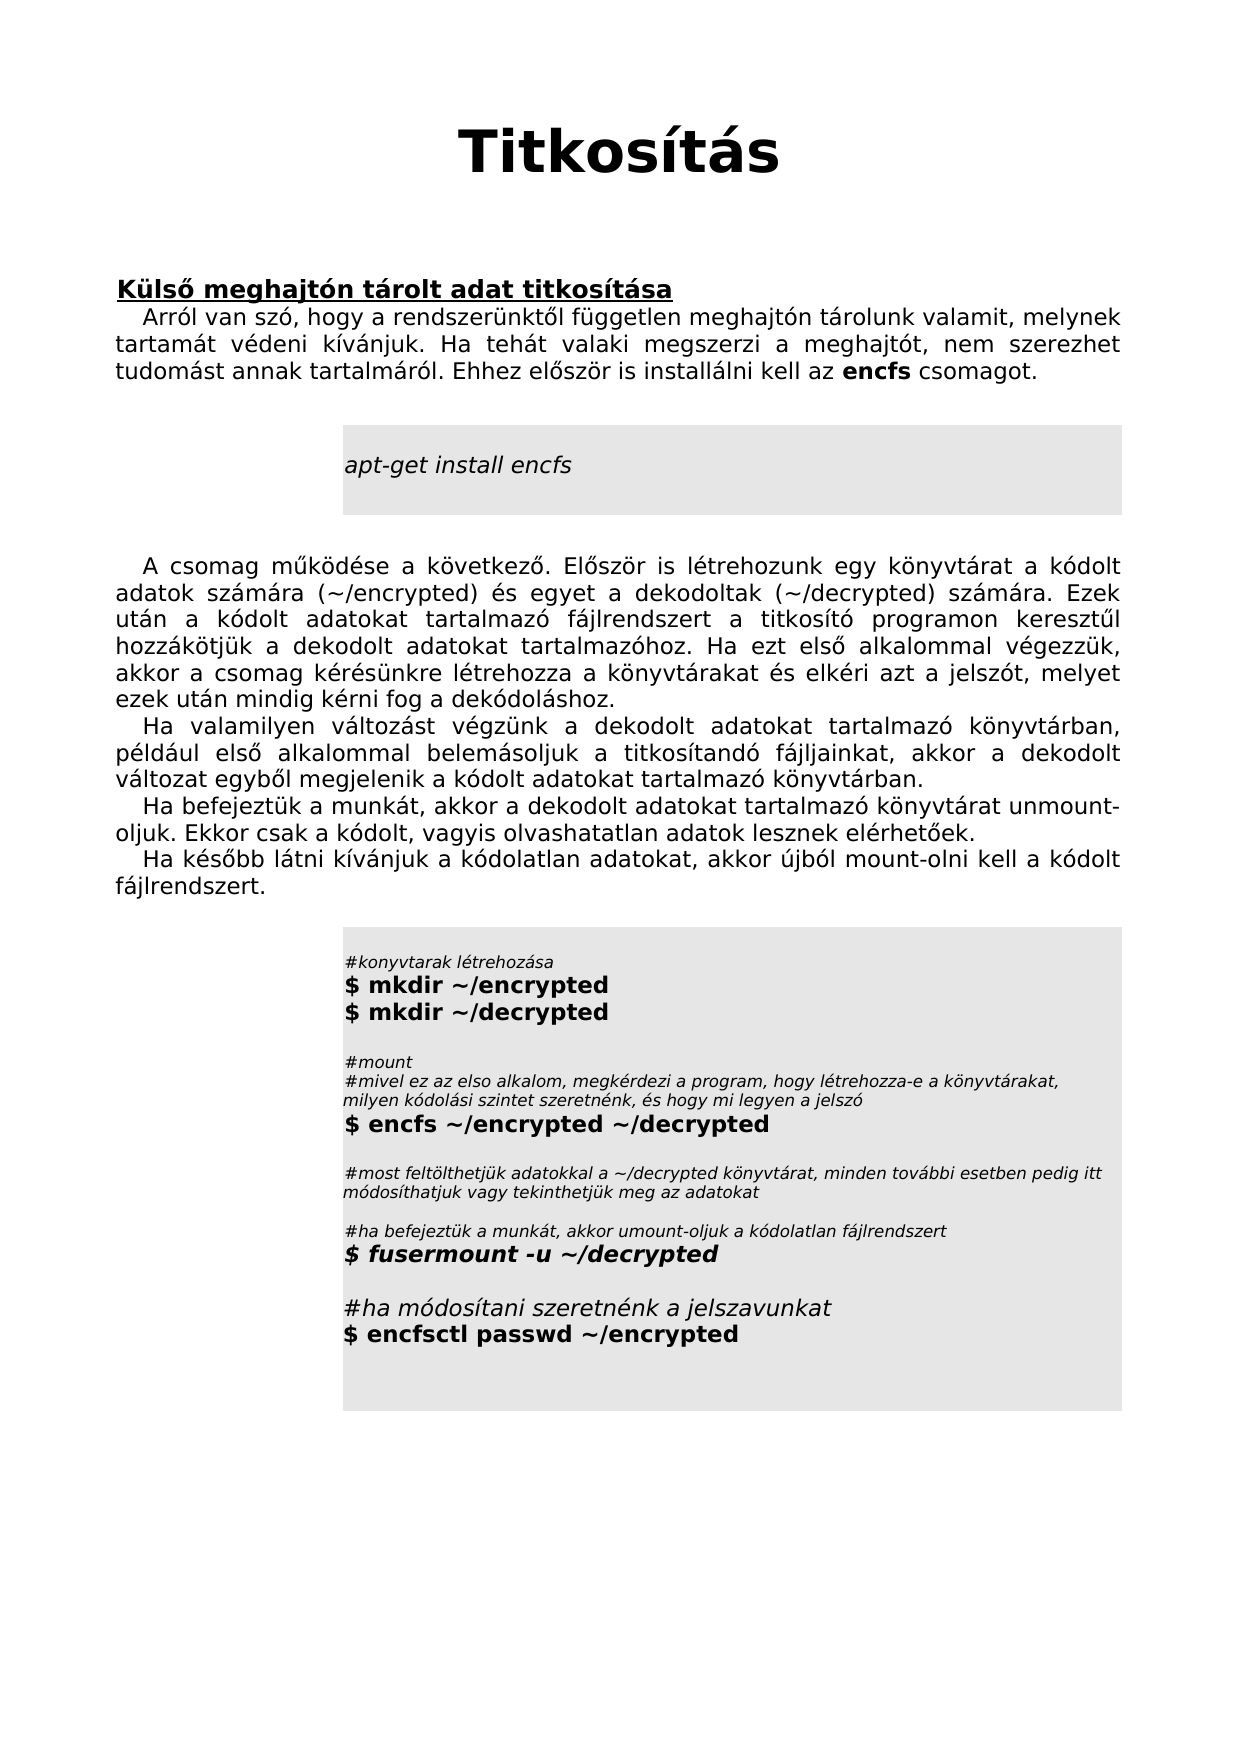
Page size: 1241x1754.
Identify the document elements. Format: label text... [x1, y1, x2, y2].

text Külső meghajtón tárolt adat titkosítása [117, 275, 1122, 304]
text #ha befejeztük a munkát, akkor umount-oljuk a kódolatlan fájlrendszert [343, 1222, 1122, 1242]
text $ mkdir ~/encrypted [343, 973, 1122, 999]
text Ha később látni kívánjuk a kódolatlan adatokat, akkor újból mount-olni kell a kódolt fájlrendszert. [115, 847, 1122, 900]
text Titkosítás [118, 118, 1122, 186]
text $ encfsctl passwd ~/encrypted [343, 1322, 1122, 1348]
text #mount [343, 1053, 1122, 1072]
text A csomag működése a következő. Először is létrehozunk egy könyvtárat a kódolt adatok számára (~/encrypted) és egyet a dekodoltak (~/decrypted) számára. Ezek után a kódolt adatokat tartalmazó fájlrendszert a titkosító programon keresztűl hozzákötjük a dekodolt adatokat tartalmazóhoz. Ha ezt első alkalommal végezzük, akkor a csomag kérésünkre létrehozza a könyvtárakat és elkéri azt a jelszót, melyet ezek után mindig kérni fog a dekódoláshoz. [115, 553, 1122, 713]
text Ha befejeztük a munkát, akkor a dekodolt adatokat tartalmazó könyvtárat unmount-oljuk. Ekkor csak a kódolt, vagyis olvashatatlan adatok lesznek elérhetőek. [115, 793, 1122, 847]
text Ha valamilyen változást végzünk a dekodolt adatokat tartalmazó könyvtárban, például első alkalommal belemásoljuk a titkosítandó fájljainkat, akkor a dekodolt változat egyből megjelenik a kódolt adatokat tartalmazó könyvtárban. [115, 713, 1122, 793]
text $ encfs ~/encrypted ~/decrypted [343, 1111, 1122, 1137]
text #most feltölthetjük adatokkal a ~/decrypted könyvtárat, minden további esetben pedig itt módosíthatjuk vagy tekinthetjük meg az adatokat [343, 1164, 1122, 1203]
text $ mkdir ~/decrypted [343, 999, 1122, 1026]
text apt-get install encfs [343, 452, 1122, 479]
text #mivel ez az elso alkalom, megkérdezi a program, hogy létrehozza-e a könyvtárakat, milyen kódolási szintet szeretnénk, és hogy mi legyen a jelszó [343, 1072, 1122, 1111]
text #konyvtarak létrehozása [343, 953, 1122, 973]
text Arról van szó, hogy a rendszerünktől független meghajtón tárolunk valamit, melynek tartamát védeni kívánjuk. Ha tehát valaki megszerzi a meghajtót, nem szerezhet tudomást annak tartalmáról. Ehhez először is installálni kell az encfs csomagot. [115, 304, 1122, 384]
text $ fusermount -u ~/decrypted [343, 1242, 1122, 1268]
text #ha módosítani szeretnénk a jelszavunkat [343, 1295, 1122, 1322]
